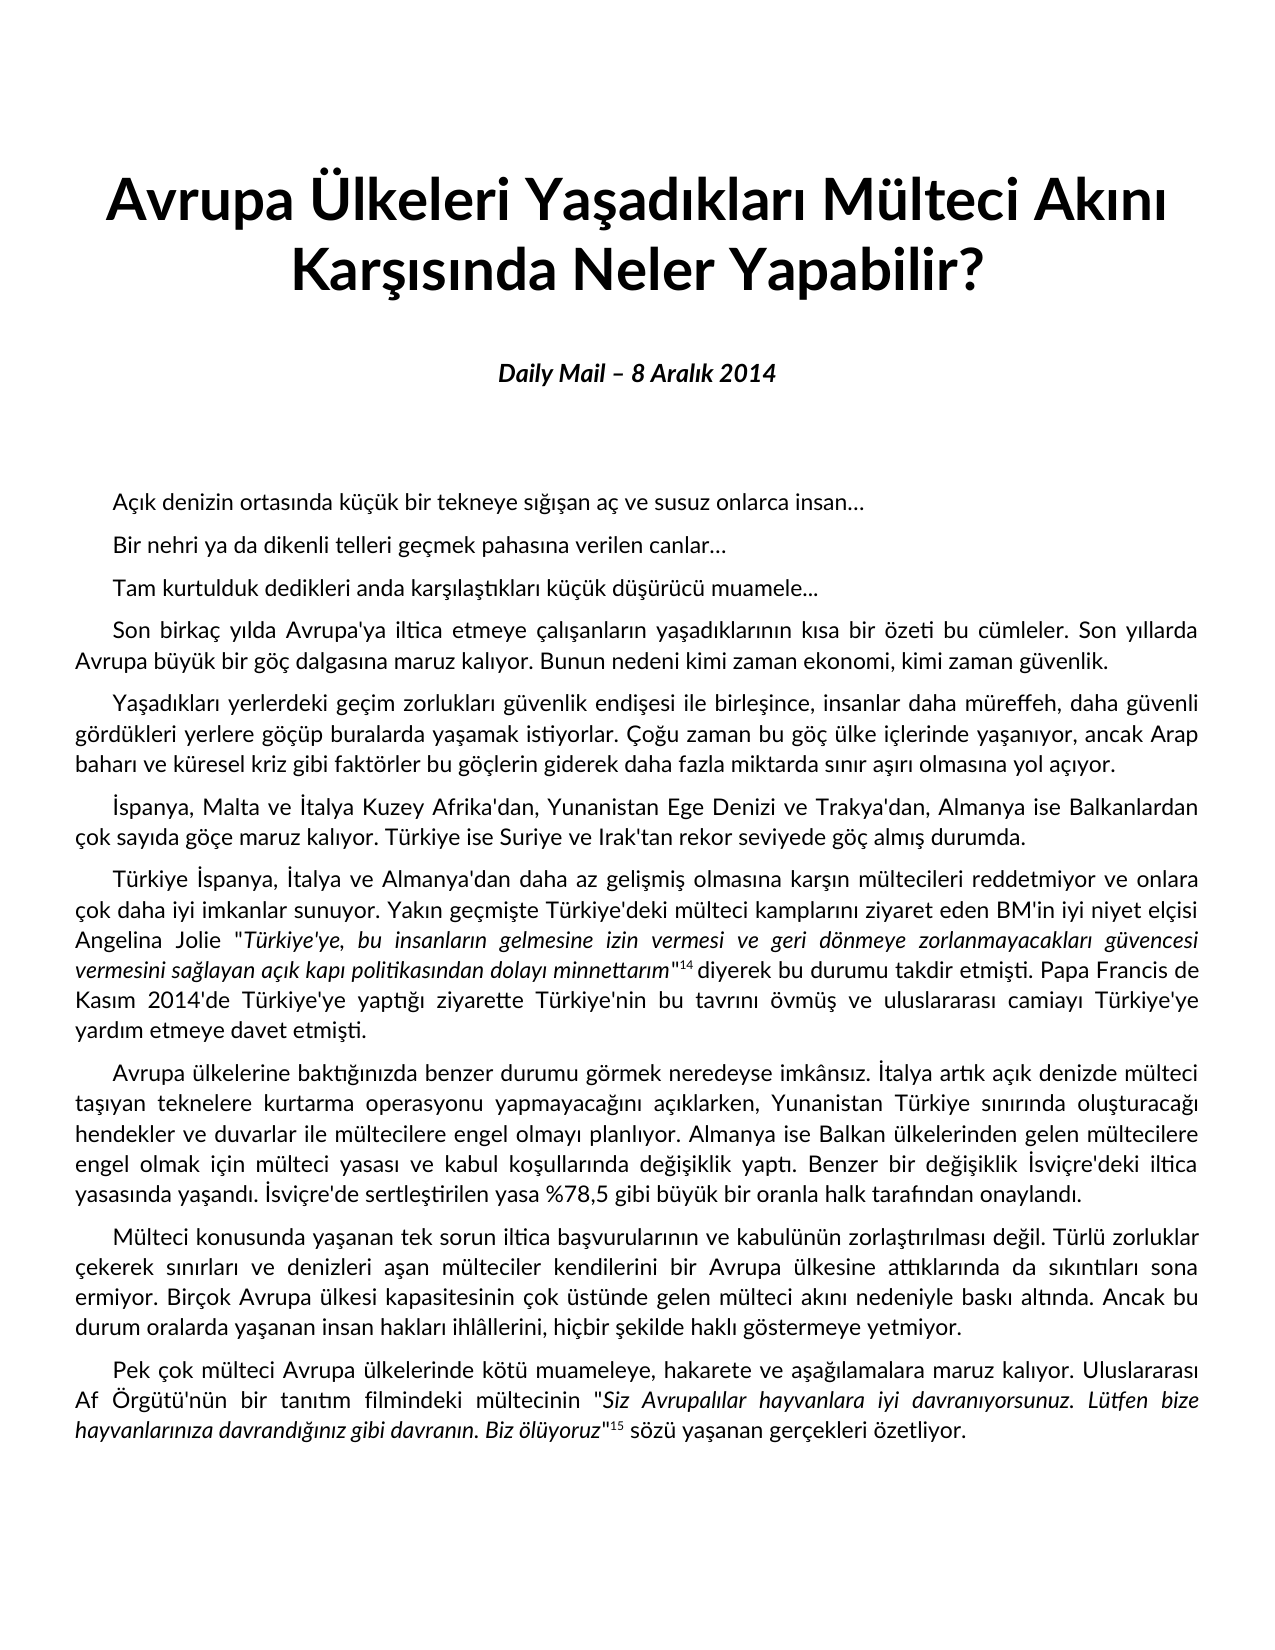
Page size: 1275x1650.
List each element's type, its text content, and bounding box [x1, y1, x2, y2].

text Tam kurtulduk dedikleri anda karşılaştıkları küçük düşürücü muamele... [75, 573, 1200, 601]
text İspanya, Malta ve İtalya Kuzey Afrika'dan, Yunanistan Ege Denizi ve Trakya'dan, Almanya ise Balkanlardan çok sayıda göçe maruz kalıyor. Türkiye ise Suriye ve Irak'tan rekor seviyede göç almış durumda. [75, 792, 1200, 850]
text Yaşadıkları yerlerdeki geçim zorlukları güvenlik endişesi ile birleşince, insanlar daha müreffeh, daha güvenli gördükleri yerlere göçüp buralarda yaşamak istiyorlar. Çoğu zaman bu göç ülke içlerinde yaşanıyor, ancak Arap baharı ve küresel kriz gibi faktörler bu göçlerin giderek daha fazla miktarda sınır aşırı olmasına yol açıyor. [75, 689, 1200, 777]
text Daily Mail – 8 Aralık 2014 [75, 358, 1200, 388]
text Türkiye İspanya, İtalya ve Almanya'dan daha az gelişmiş olmasına karşın mültecileri reddetmiyor ve onlara çok daha iyi imkanlar sunuyor. Yakın geçmişte Türkiye'deki mülteci kamplarını ziyaret eden BM'in iyi niyet elçisi Angelina Jolie "Türkiye'ye, bu insanların gelmesine izin vermesi ve geri dönmeye zorlanmayacakları güvencesi vermesini sağlayan açık kapı politikasından dolayı minnettarım"14 diyerek bu durumu takdir etmişti. Papa Francis de Kasım 2014'de Türkiye'ye yaptığı ziyarette Türkiye'nin bu tavrını övmüş ve uluslararası camiayı Türkiye'ye yardım etmeye davet etmişti. [75, 865, 1200, 1044]
text Açık denizin ortasında küçük bir tekneye sığışan aç ve susuz onlarca insan… [75, 488, 1200, 516]
text Avrupa ülkelerine baktığınızda benzer durumu görmek neredeyse imkânsız. İtalya artık açık denizde mülteci taşıyan teknelere kurtarma operasyonu yapmayacağını açıklarken, Yunanistan Türkiye sınırında oluşturacağı hendekler ve duvarlar ile mültecilere engel olmayı planlıyor. Almanya ise Balkan ülkelerinden gelen mültecilere engel olmak için mülteci yasası ve kabul koşullarında değişiklik yaptı. Benzer bir değişiklik İsviçre'deki iltica yasasında yaşandı. İsviçre'de sertleştirilen yasa %78,5 gibi büyük bir oranla halk tarafından onaylandı. [75, 1059, 1200, 1207]
text Bir nehri ya da dikenli telleri geçmek pahasına verilen canlar… [75, 531, 1200, 558]
text Son birkaç yılda Avrupa'ya iltica etmeye çalışanların yaşadıklarının kısa bir özeti bu cümleler. Son yıllarda Avrupa büyük bir göç dalgasına maruz kalıyor. Bunun nedeni kimi zaman ekonomi, kimi zaman güvenlik. [75, 616, 1200, 674]
text Pek çok mülteci Avrupa ülkelerinde kötü muameleye, hakarete ve aşağılamalara maruz kalıyor. Uluslararası Af Örgütü'nün bir tanıtım filmindeki mültecinin "Siz Avrupalılar hayvanlara iyi davranıyorsunuz. Lütfen bize hayvanlarınıza davrandığınız gibi davranın. Biz ölüyoruz"15 sözü yaşanan gerçekleri özetliyor. [75, 1356, 1200, 1444]
text Mülteci konusunda yaşanan tek sorun iltica başvurularının ve kabulünün zorlaştırılması değil. Türlü zorluklar çekerek sınırları ve denizleri aşan mülteciler kendilerini bir Avrupa ülkesine attıklarında da sıkıntıları sona ermiyor. Birçok Avrupa ülkesi kapasitesinin çok üstünde gelen mülteci akını nedeniyle baskı altında. Ancak bu durum oralarda yaşanan insan hakları ihlâllerini, hiçbir şekilde haklı göstermeye yetmiyor. [75, 1222, 1200, 1341]
subtitle Avrupa Ülkeleri Yaşadıkları Mülteci Akını Karşısında Neler Yapabilir? [75, 162, 1200, 302]
